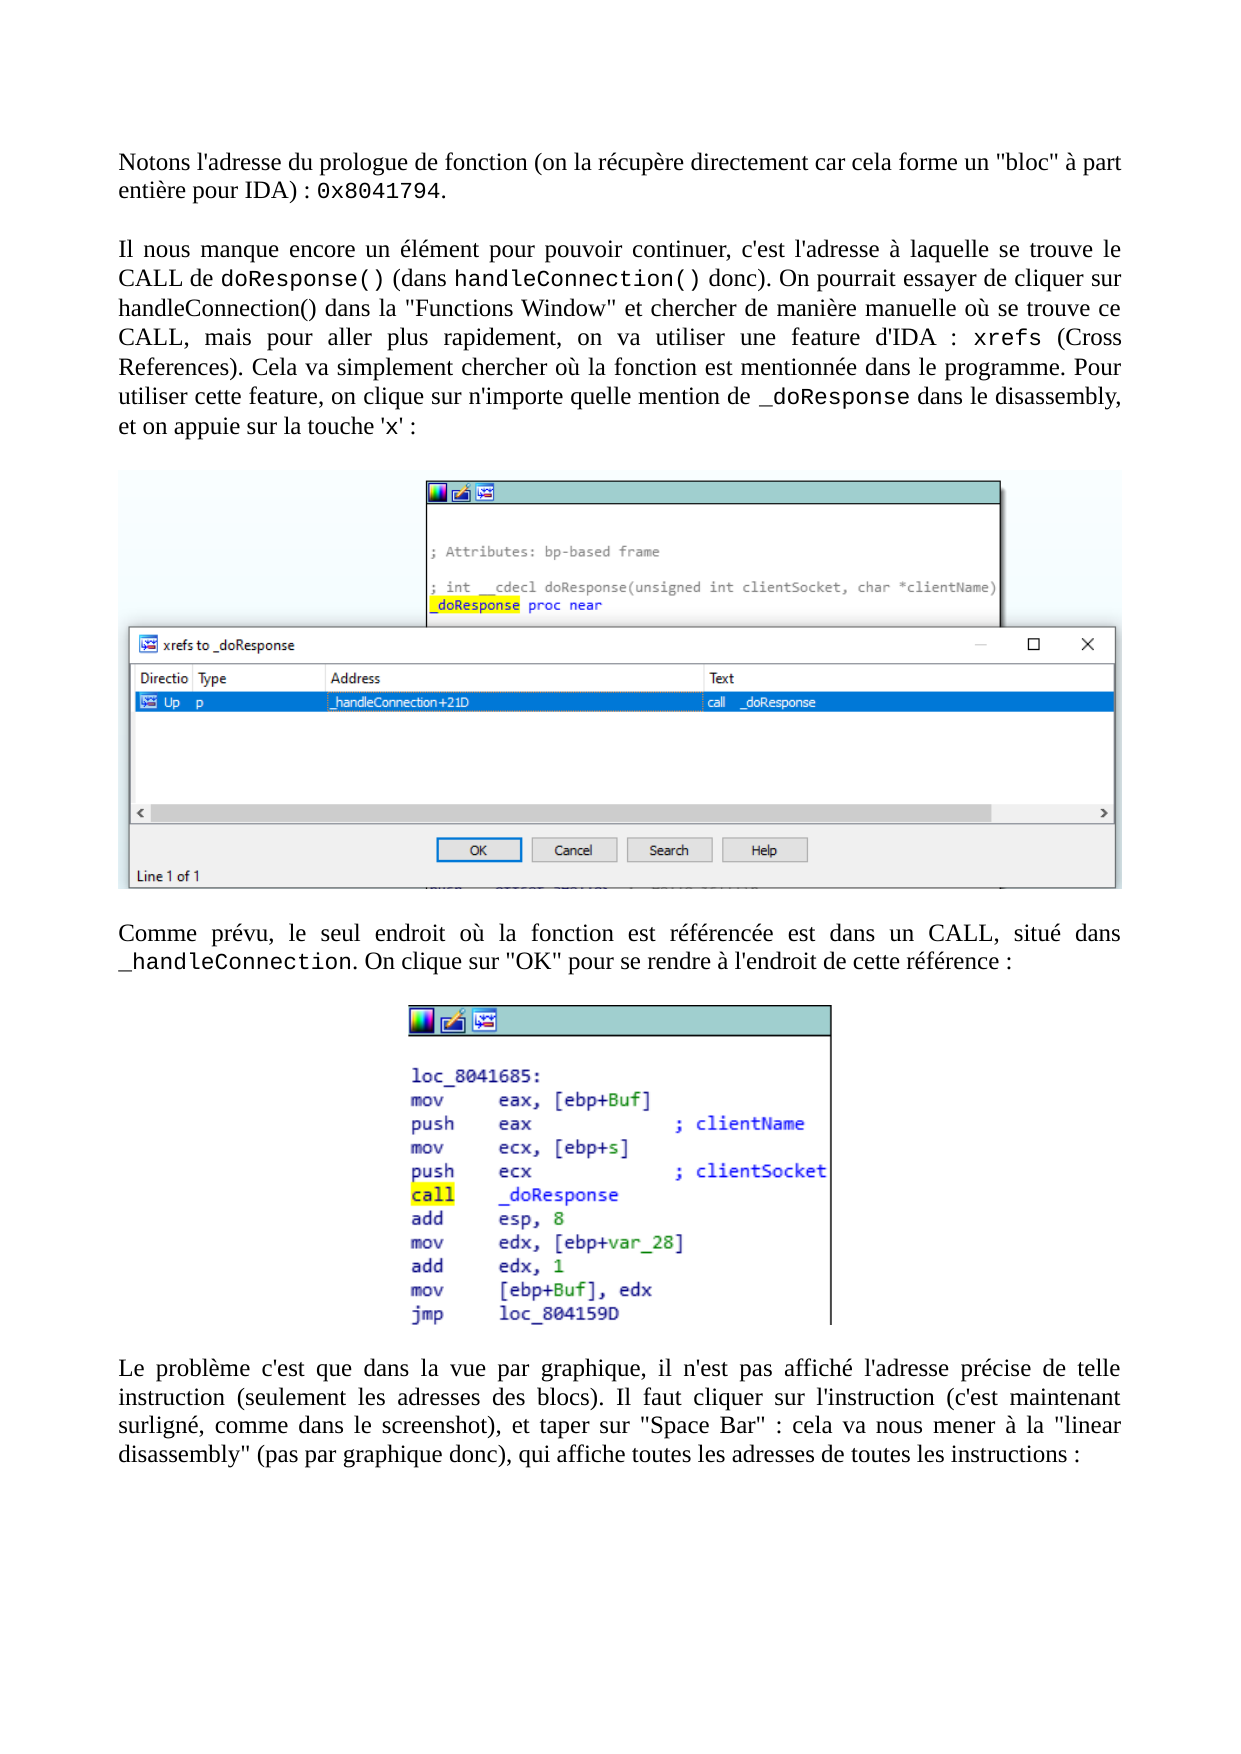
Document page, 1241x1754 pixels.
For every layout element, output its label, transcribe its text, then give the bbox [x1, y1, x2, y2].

text Notons l'adresse du prologue de fonction (on la récupère directement car cela forme un "bloc" à part entière pour IDA) : 0x8041794. [118, 147, 1122, 206]
text Le problème c'est que dans la vue par graphique, il n'est pas affiché l'adresse précise de telle instruction (seulement les adresses des blocs). Il faut cliquer sur l'instruction (c'est maintenant surligné, comme dans le screenshot), et taper sur "Space Bar" : cela va nous mener à la "linear disassembly" (pas par graphique donc), qui affiche toutes les adresses de toutes les instructions : [118, 1353, 1122, 1468]
text Il nous manque encore un élément pour pouvoir continuer, c'est l'adresse à laquelle se trouve le CALL de doResponse() (dans handleConnection() donc). On pourrait essayer de cliquer sur handleConnection() dans la "Functions Window" et chercher de manière manuelle où se trouve ce CALL, mais pour aller plus rapidement, on va utiliser une feature d'IDA : xrefs (Cross References). Cela va simplement chercher où la fonction est mentionnée dans le programme. Pour utiliser cette feature, on clique sur n'importe quelle mention de _doResponse dans le disassembly, et on appuie sur la touche 'x' : [118, 234, 1122, 442]
text Comme prévu, le seul endroit où la fonction est référencée est dans un CALL, situé dans _handleConnection. On clique sur "OK" pour se rendre à l'endroit de cette référence : [118, 918, 1122, 977]
